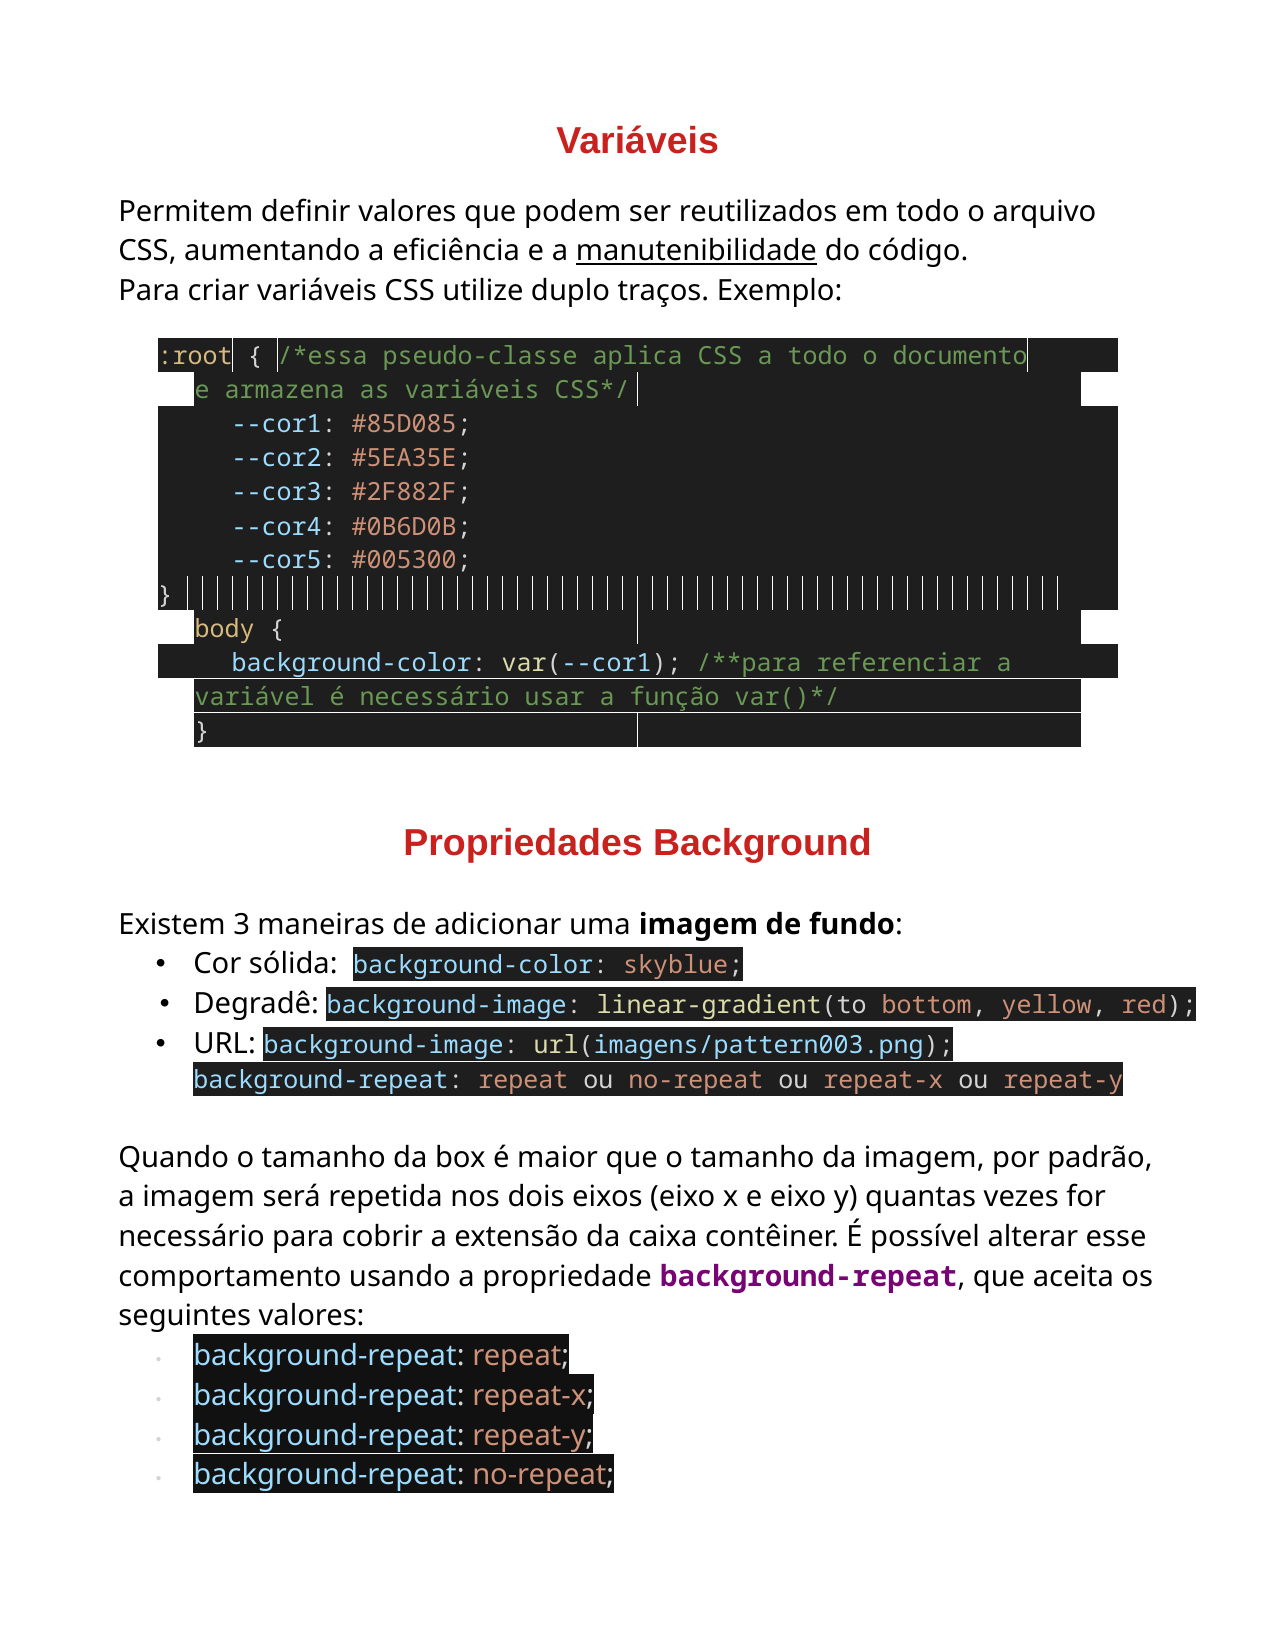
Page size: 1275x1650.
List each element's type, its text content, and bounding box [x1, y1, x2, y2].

text Existem 3 maneiras de adicionar uma imagem de fundo: [118, 903, 1157, 943]
text --cor1: #85D085; [118, 406, 1157, 440]
text :root { /*essa pseudo-classe aplica CSS a todo o documento e armazena as variáveis CSS*/ [118, 338, 1157, 406]
list background-repeat: repeat-x; [156, 1374, 1157, 1414]
list Degradê: background-image: linear-gradient(to bottom, yellow, red); [159, 982, 1216, 1022]
text Permitem definir valores que podem ser reutilizados em todo o arquivo CSS, aumentando a eficiência e a manutenibilidade do código. Para criar variáveis CSS utilize duplo traços. Exemplo: [118, 190, 1157, 309]
text body { [118, 610, 1157, 644]
text Propriedades Background [118, 820, 1157, 863]
text --cor5: #005300; [118, 542, 1157, 576]
text Variáveis [118, 118, 1157, 161]
text background-color: var(--cor1); /**para referenciar a variável é necessário usar a função var()*/ [118, 644, 1157, 712]
text } [118, 576, 1157, 610]
list background-repeat: repeat-y; [156, 1414, 1157, 1453]
list background-repeat: no-repeat; [156, 1453, 1157, 1493]
list URL: background-image: url(imagens/pattern003.png); background-repeat: repeat ou no-repeat ou repeat-x ou repeat-y [156, 1022, 1157, 1096]
text --cor4: #0B6D0B; [118, 508, 1157, 542]
text --cor3: #2F882F; [118, 474, 1157, 508]
text Quando o tamanho da box é maior que o tamanho da imagem, por padrão, a imagem será repetida nos dois eixos (eixo x e eixo y) quantas vezes for necessário para cobrir a extensão da caixa contêiner. É possível alterar esse comportamento usando a propriedade background-repeat, que aceita os seguintes valores: [118, 1136, 1157, 1334]
list Cor sólida: background-color: skyblue; [156, 943, 1157, 982]
text } [118, 712, 1157, 747]
list background-repeat: repeat; [156, 1334, 1157, 1374]
text --cor2: #5EA35E; [118, 440, 1157, 474]
